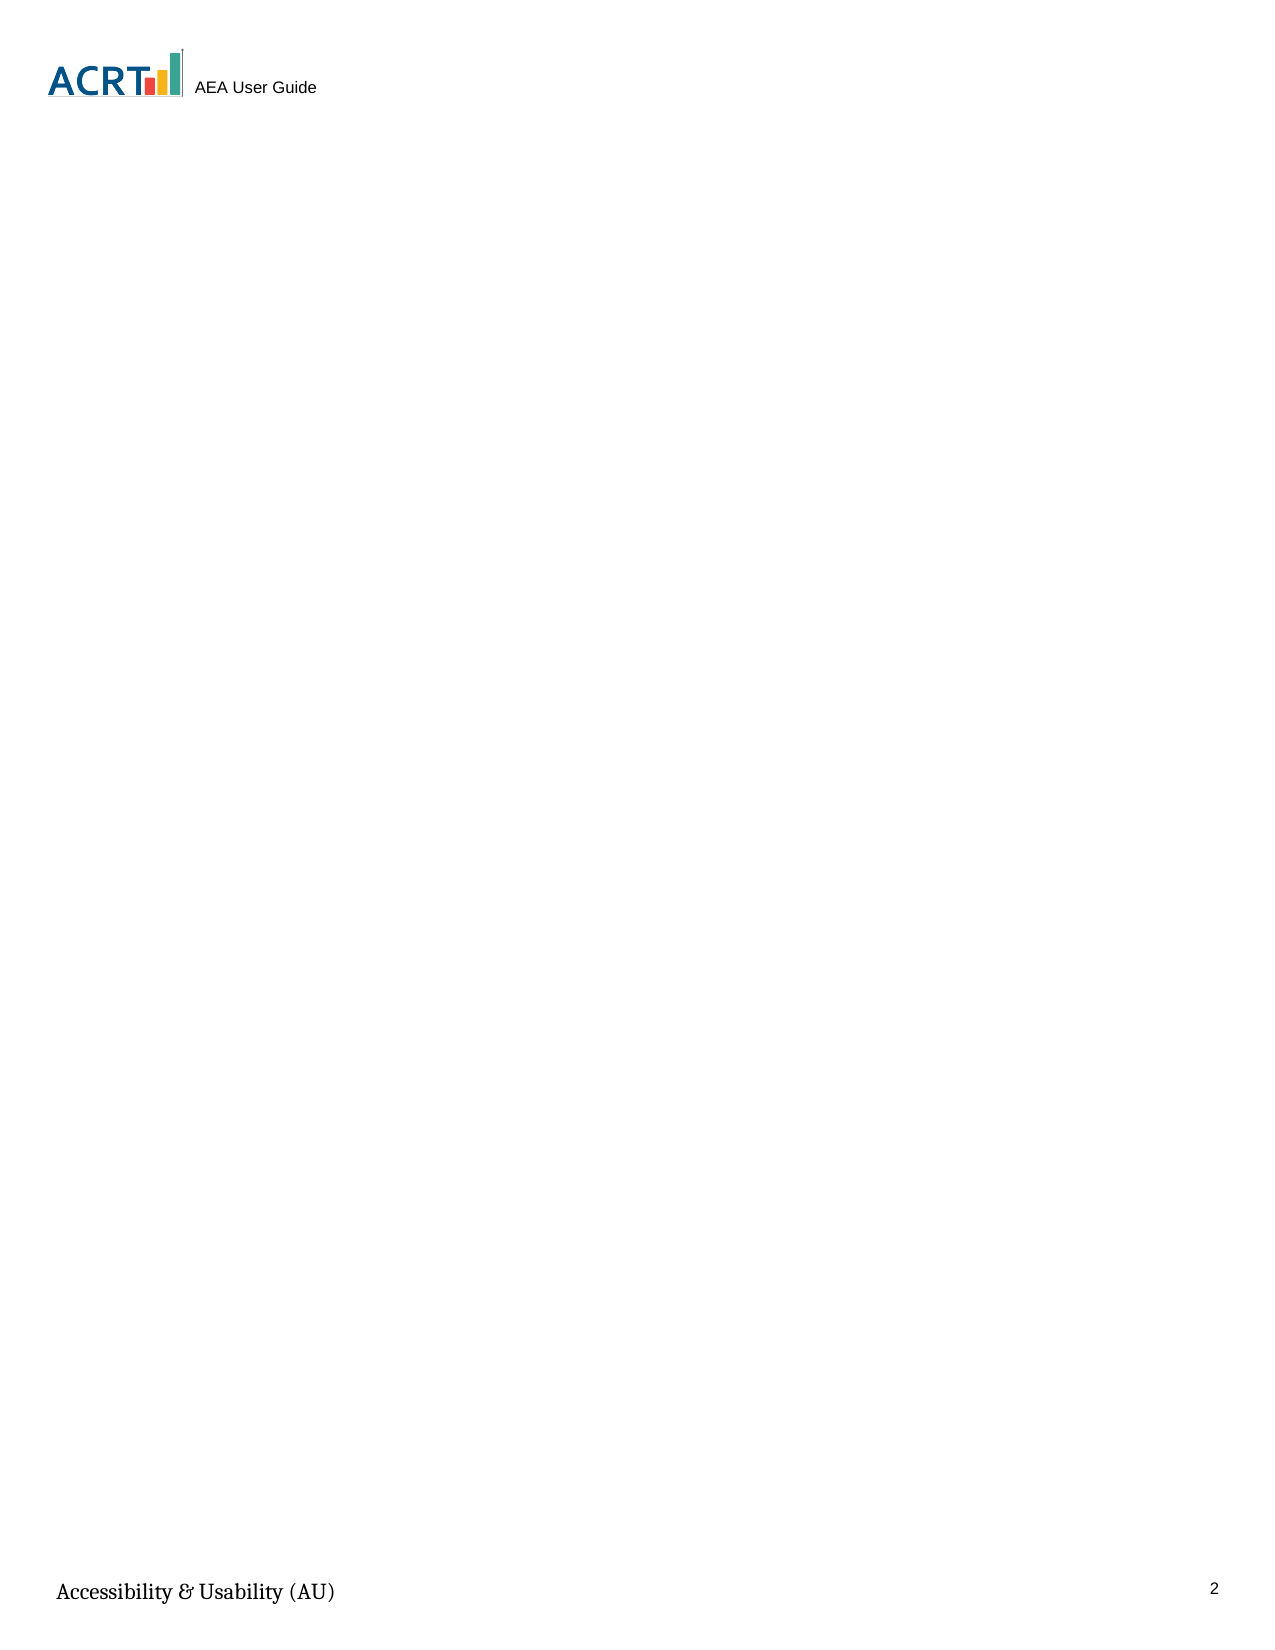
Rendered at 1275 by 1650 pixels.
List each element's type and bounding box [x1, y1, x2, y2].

picture [45, 45, 185, 101]
